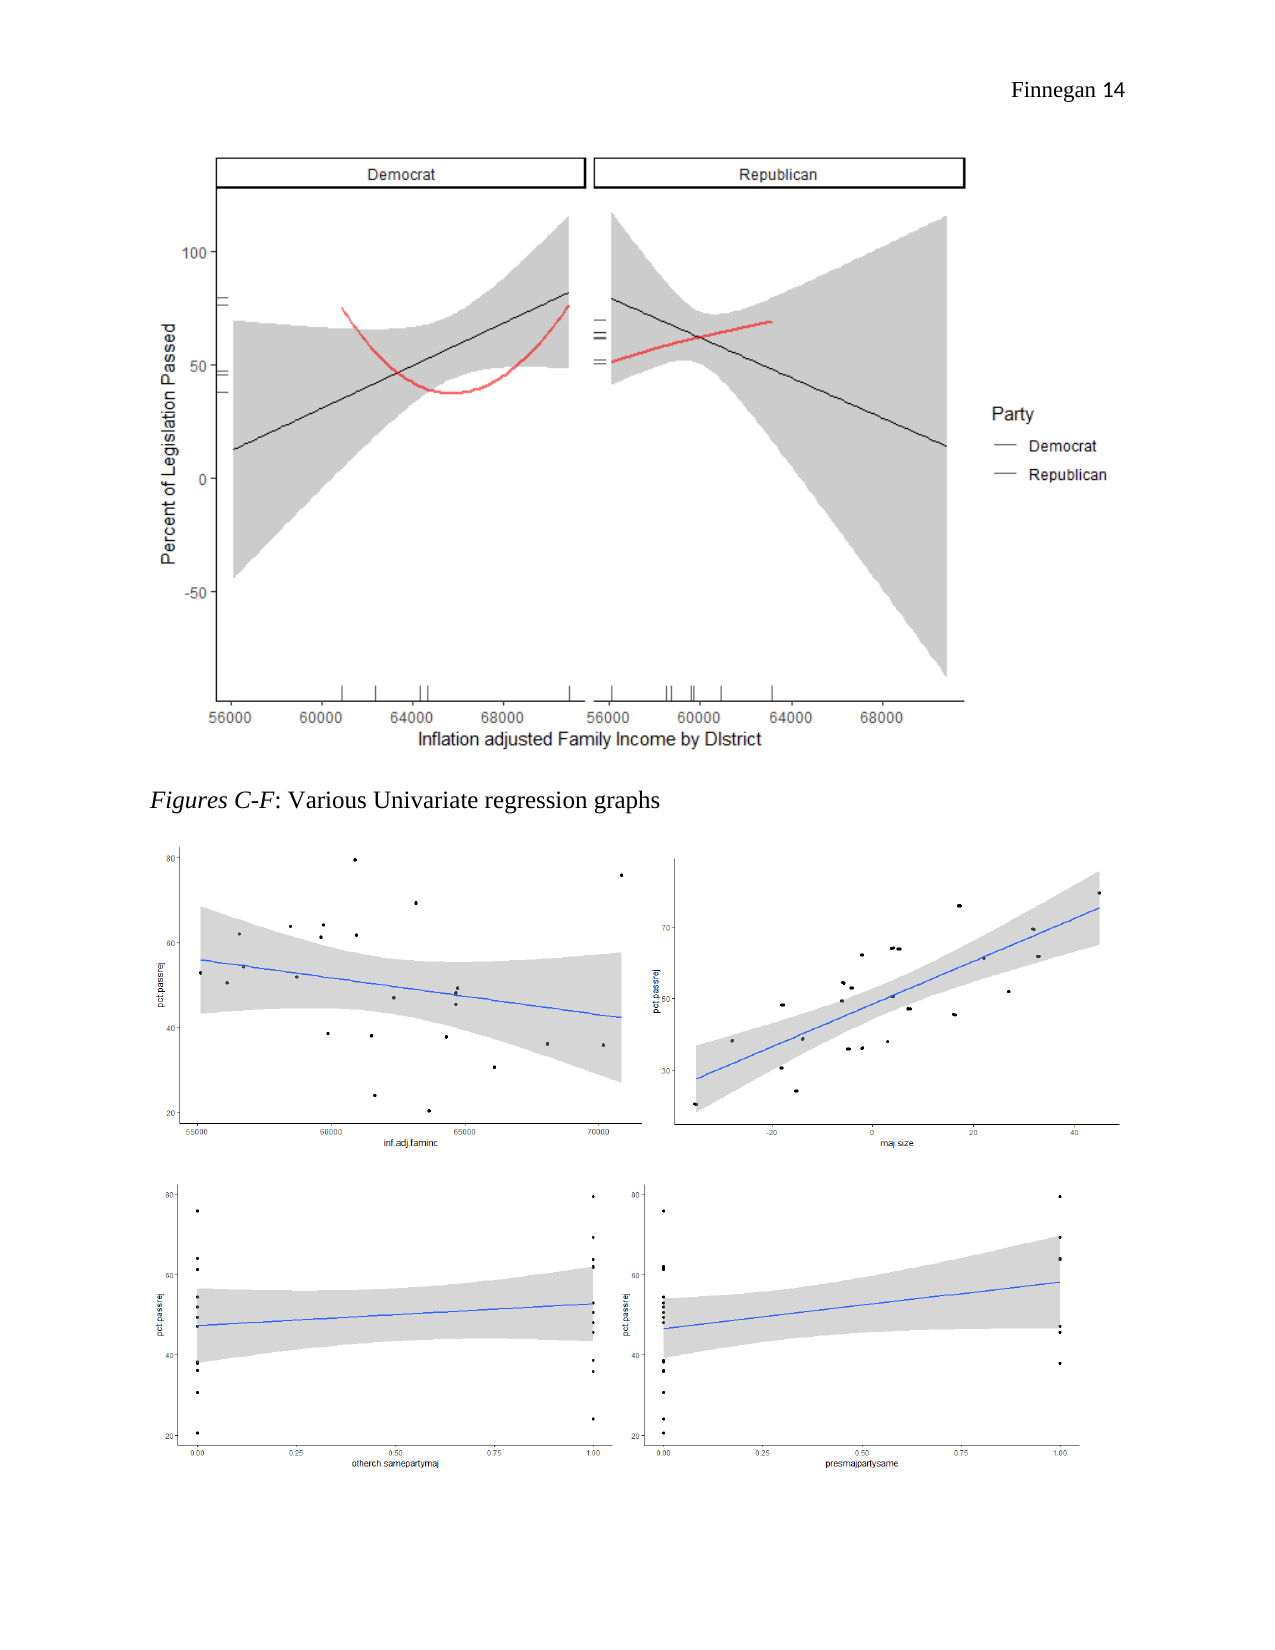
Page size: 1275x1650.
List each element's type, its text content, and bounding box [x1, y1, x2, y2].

picture [150, 842, 1124, 1152]
picture [150, 150, 1125, 758]
text Figures C-F: Various Univariate regression graphs [150, 785, 1125, 814]
picture [150, 1180, 1084, 1472]
